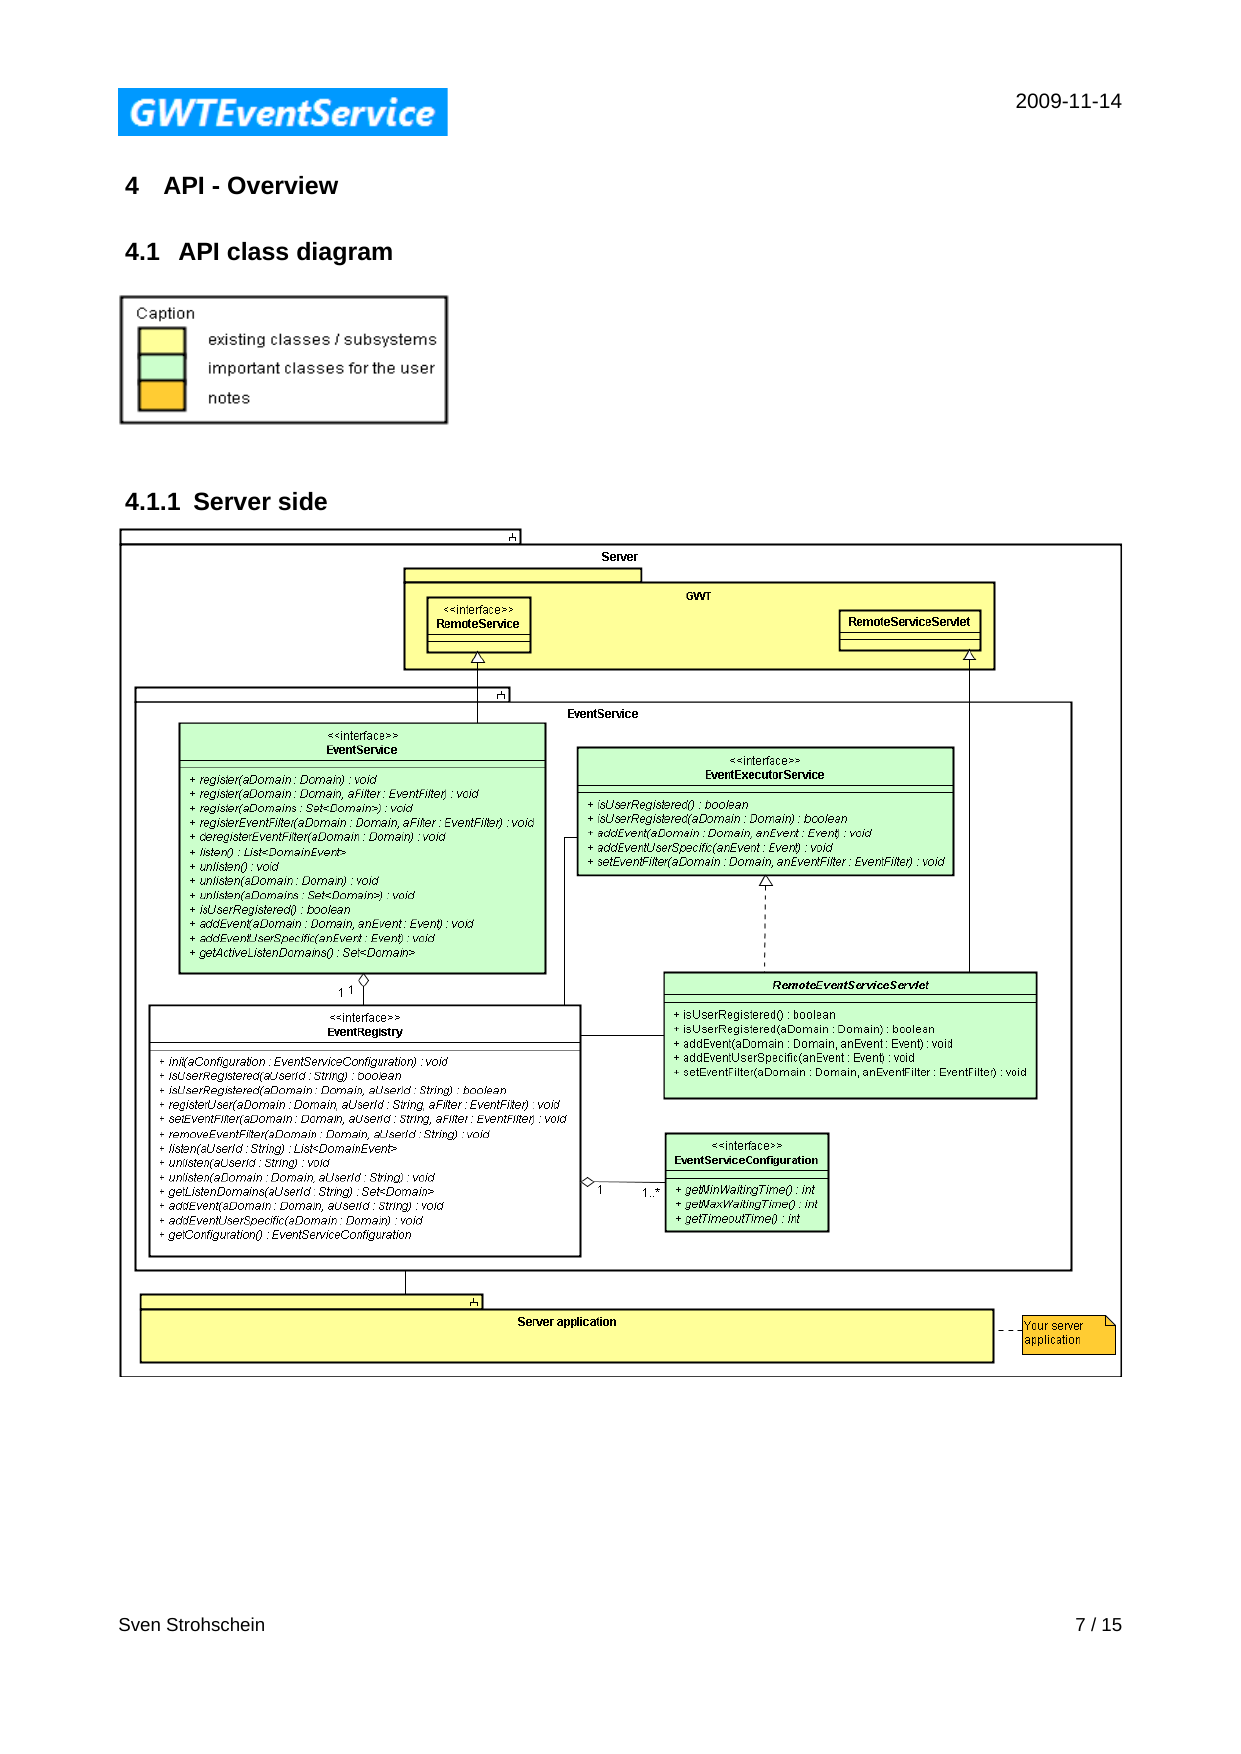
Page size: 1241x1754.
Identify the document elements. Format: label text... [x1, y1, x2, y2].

picture [118, 88, 448, 136]
subtitle API - Overview [118, 171, 1122, 200]
picture [118, 528, 1123, 1377]
picture [118, 289, 457, 426]
subtitle Server side [118, 487, 1122, 516]
subtitle API class diagram [118, 237, 1122, 266]
